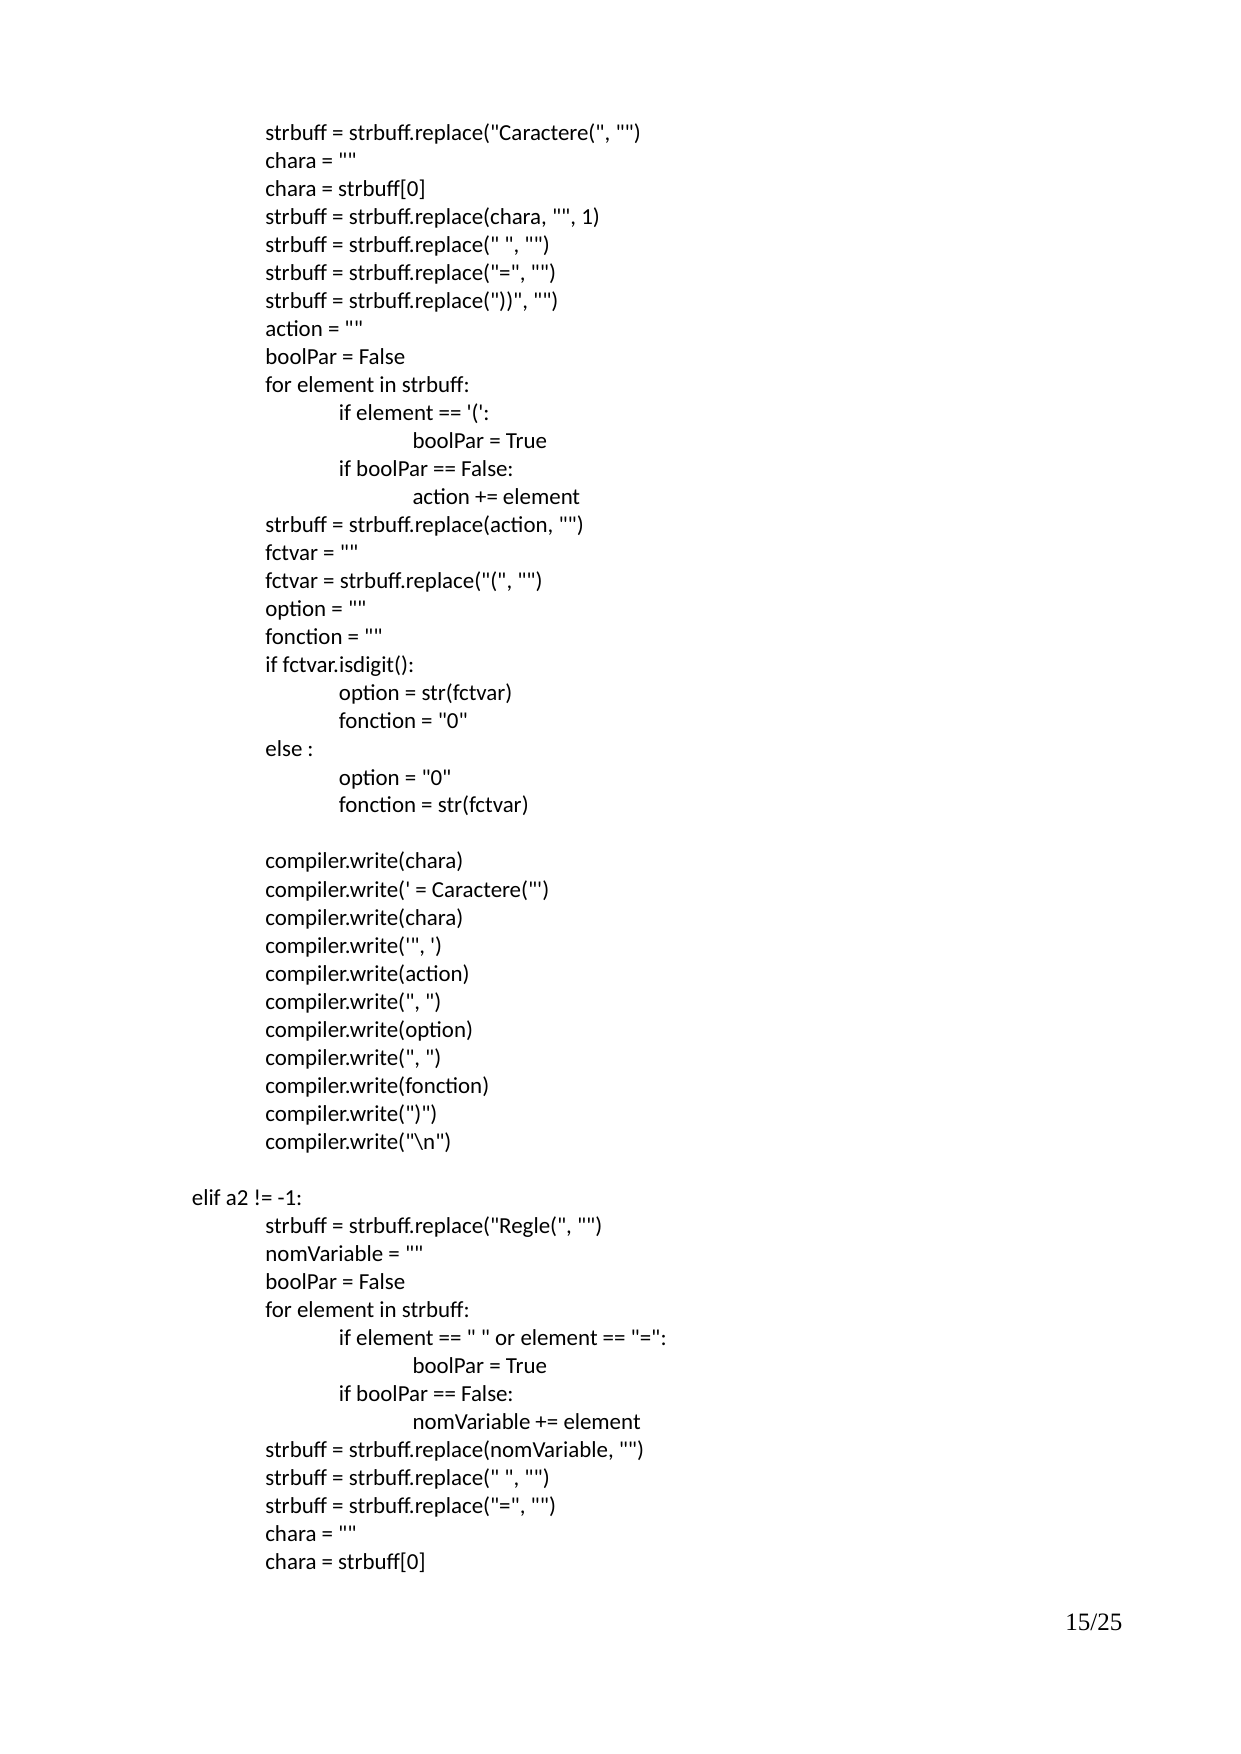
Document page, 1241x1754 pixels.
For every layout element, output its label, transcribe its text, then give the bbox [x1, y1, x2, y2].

text chara = "" [118, 146, 1122, 174]
text option = "0" [118, 763, 1122, 791]
text option = "" [118, 594, 1122, 622]
text strbuff = strbuff.replace("=", "") [118, 1491, 1122, 1519]
text chara = strbuff[0] [118, 174, 1122, 202]
text action = "" [118, 314, 1122, 342]
text if fctvar.isdigit(): [118, 651, 1122, 678]
text fonction = str(fctvar) [118, 791, 1122, 819]
text boolPar = True [118, 426, 1122, 454]
text fonction = "0" [118, 707, 1122, 734]
text boolPar = False [118, 342, 1122, 370]
text if element == " " or element == "=": [118, 1323, 1122, 1351]
text boolPar = False [118, 1267, 1122, 1295]
text compiler.write(chara) [118, 903, 1122, 931]
text strbuff = strbuff.replace(action, "") [118, 510, 1122, 538]
text strbuff = strbuff.replace("))", "") [118, 286, 1122, 314]
text if boolPar == False: [118, 454, 1122, 482]
text compiler.write(' = Caractere("') [118, 875, 1122, 903]
text elif a2 != -1: [118, 1183, 1122, 1211]
text strbuff = strbuff.replace(" ", "") [118, 230, 1122, 258]
text else : [118, 734, 1122, 763]
text strbuff = strbuff.replace(chara, "", 1) [118, 202, 1122, 230]
text compiler.write("\n") [118, 1127, 1122, 1155]
text compiler.write(", ") [118, 987, 1122, 1015]
text nomVariable += element [118, 1407, 1122, 1435]
text fonction = "" [118, 622, 1122, 651]
text for element in strbuff: [118, 1295, 1122, 1323]
text strbuff = strbuff.replace("Regle(", "") [118, 1211, 1122, 1239]
text strbuff = strbuff.replace(" ", "") [118, 1463, 1122, 1491]
text compiler.write('", ') [118, 931, 1122, 959]
text chara = strbuff[0] [118, 1547, 1122, 1575]
text fctvar = "" [118, 538, 1122, 566]
text compiler.write(")") [118, 1099, 1122, 1127]
text strbuff = strbuff.replace("Caractere(", "") [118, 118, 1122, 146]
text fctvar = strbuff.replace("(", "") [118, 566, 1122, 594]
text strbuff = strbuff.replace("=", "") [118, 258, 1122, 286]
text action += element [118, 482, 1122, 510]
text if element == '(': [118, 398, 1122, 426]
text compiler.write(fonction) [118, 1071, 1122, 1099]
text option = str(fctvar) [118, 678, 1122, 707]
text strbuff = strbuff.replace(nomVariable, "") [118, 1435, 1122, 1463]
text if boolPar == False: [118, 1379, 1122, 1407]
text boolPar = True [118, 1351, 1122, 1379]
text nomVariable = "" [118, 1239, 1122, 1267]
text chara = "" [118, 1519, 1122, 1547]
text compiler.write(action) [118, 959, 1122, 987]
text for element in strbuff: [118, 370, 1122, 398]
text compiler.write(option) [118, 1015, 1122, 1043]
text compiler.write(chara) [118, 847, 1122, 875]
text compiler.write(", ") [118, 1043, 1122, 1071]
